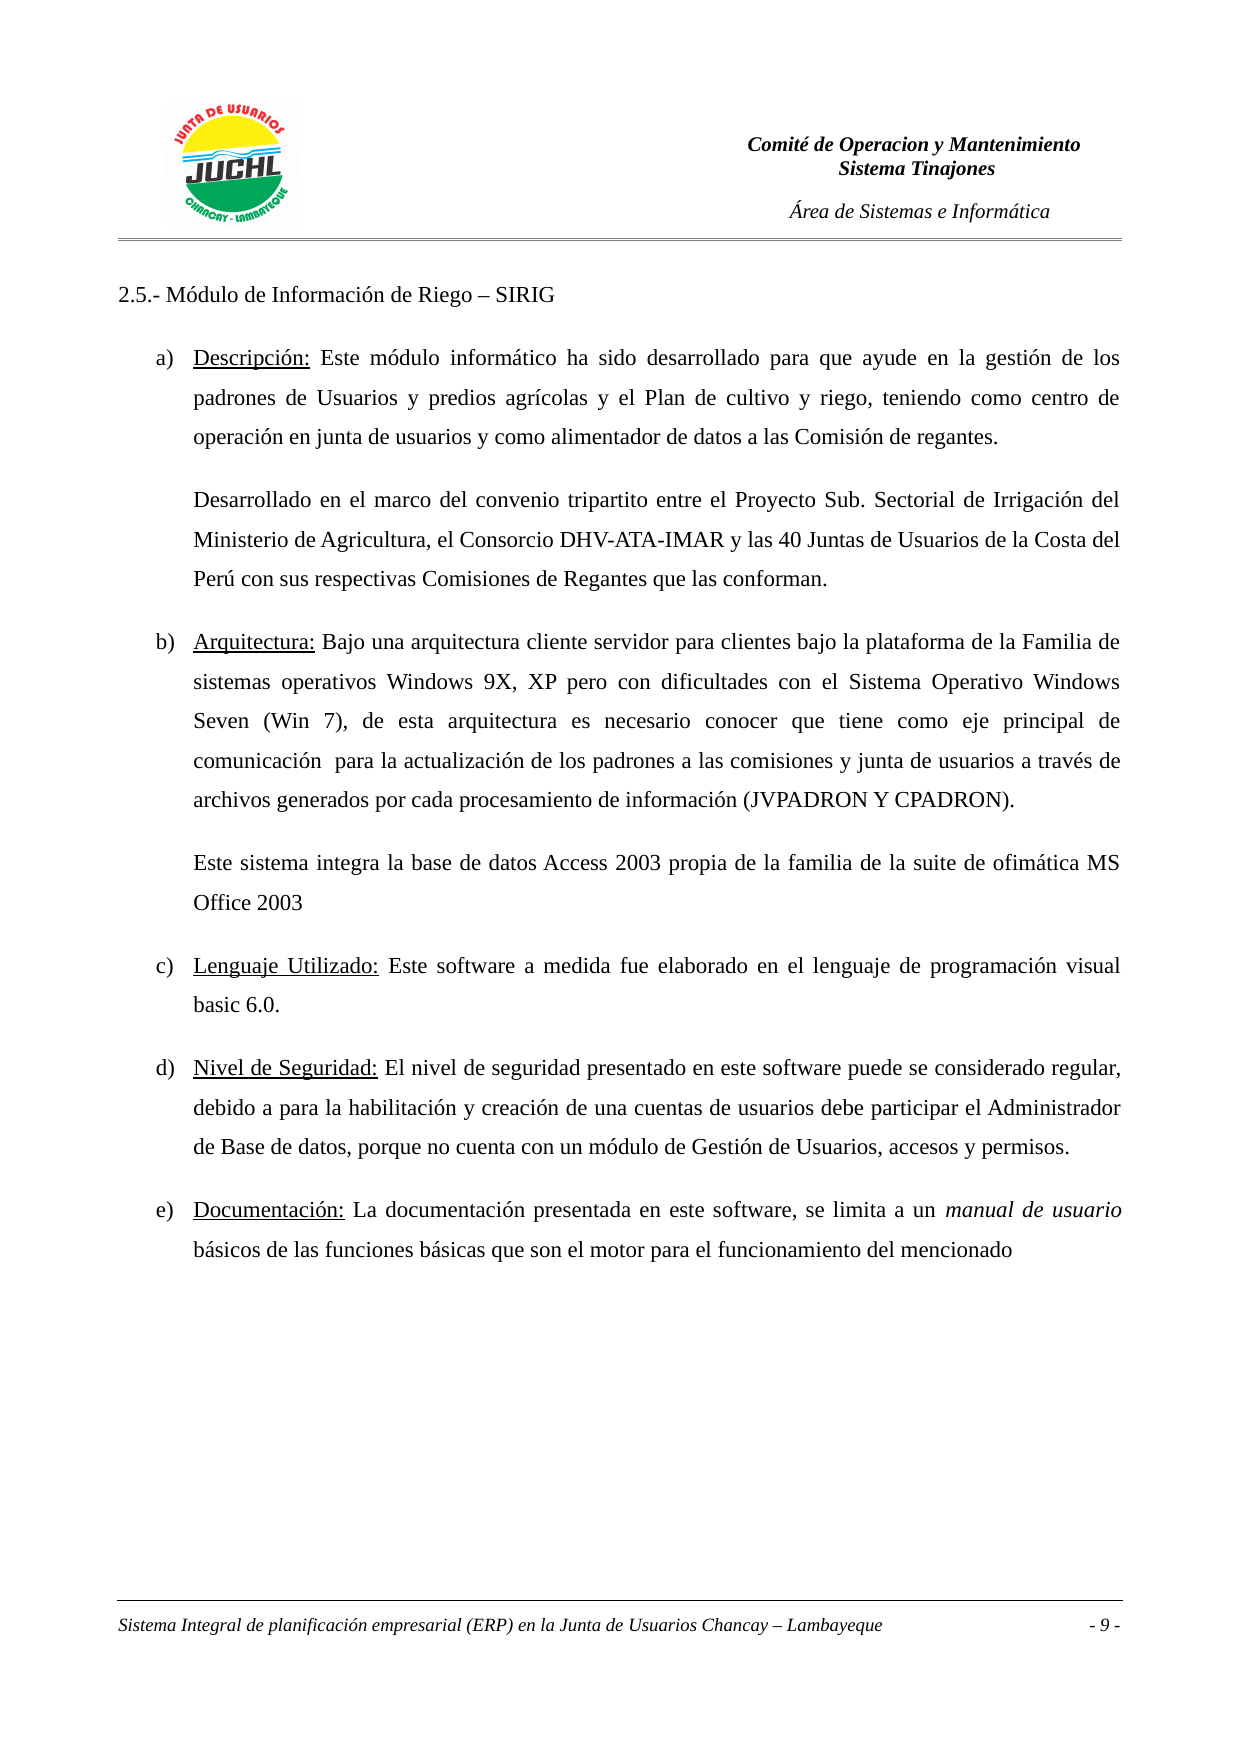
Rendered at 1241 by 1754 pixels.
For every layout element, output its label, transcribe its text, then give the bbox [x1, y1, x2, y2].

list Lenguaje Utilizado: Este software a medida fue elaborado en el lenguaje de programación visual basic 6.0. [156, 952, 1122, 1018]
list Descripción: Este módulo informático ha sido desarrollado para que ayude en la gestión de los padrones de Usuarios y predios agrícolas y el Plan de cultivo y riego, teniendo como centro de operación en junta de usuarios y como alimentador de datos a las Comisión de regantes. [156, 344, 1122, 450]
picture [164, 100, 301, 228]
list Arquitectura: Bajo una arquitectura cliente servidor para clientes bajo la plataforma de la Familia de sistemas operativos Windows 9X, XP pero con dificultades con el Sistema Operativo Windows Seven (Win 7), de esta arquitectura es necesario conocer que tiene como eje principal de comunicación para la actualización de los padrones a las comisiones y junta de usuarios a través de archivos generados por cada procesamiento de información (JVPADRON Y CPADRON). [156, 628, 1122, 813]
list Este sistema integra la base de datos Access 2003 propia de la familia de la suite de ofimática MS Office 2003 [156, 849, 1122, 915]
list Documentación: La documentación presentada en este software, se limita a un manual de usuario básicos de las funciones básicas que son el motor para el funcionamiento del mencionado [156, 1196, 1122, 1262]
list Desarrollado en el marco del convenio tripartito entre el Proyecto Sub. Sectorial de Irrigación del Ministerio de Agricultura, el Consorcio DHV-ATA-IMAR y las 40 Juntas de Usuarios de la Costa del Perú con sus respectivas Comisiones de Regantes que las conforman. [156, 486, 1122, 592]
subtitle 2.5.- Módulo de Información de Riego – SIRIG [118, 281, 1122, 308]
list Nivel de Seguridad: El nivel de seguridad presentado en este software puede se considerado regular, debido a para la habilitación y creación de una cuentas de usuarios debe participar el Administrador de Base de datos, porque no cuenta con un módulo de Gestión de Usuarios, accesos y permisos. [156, 1054, 1122, 1160]
